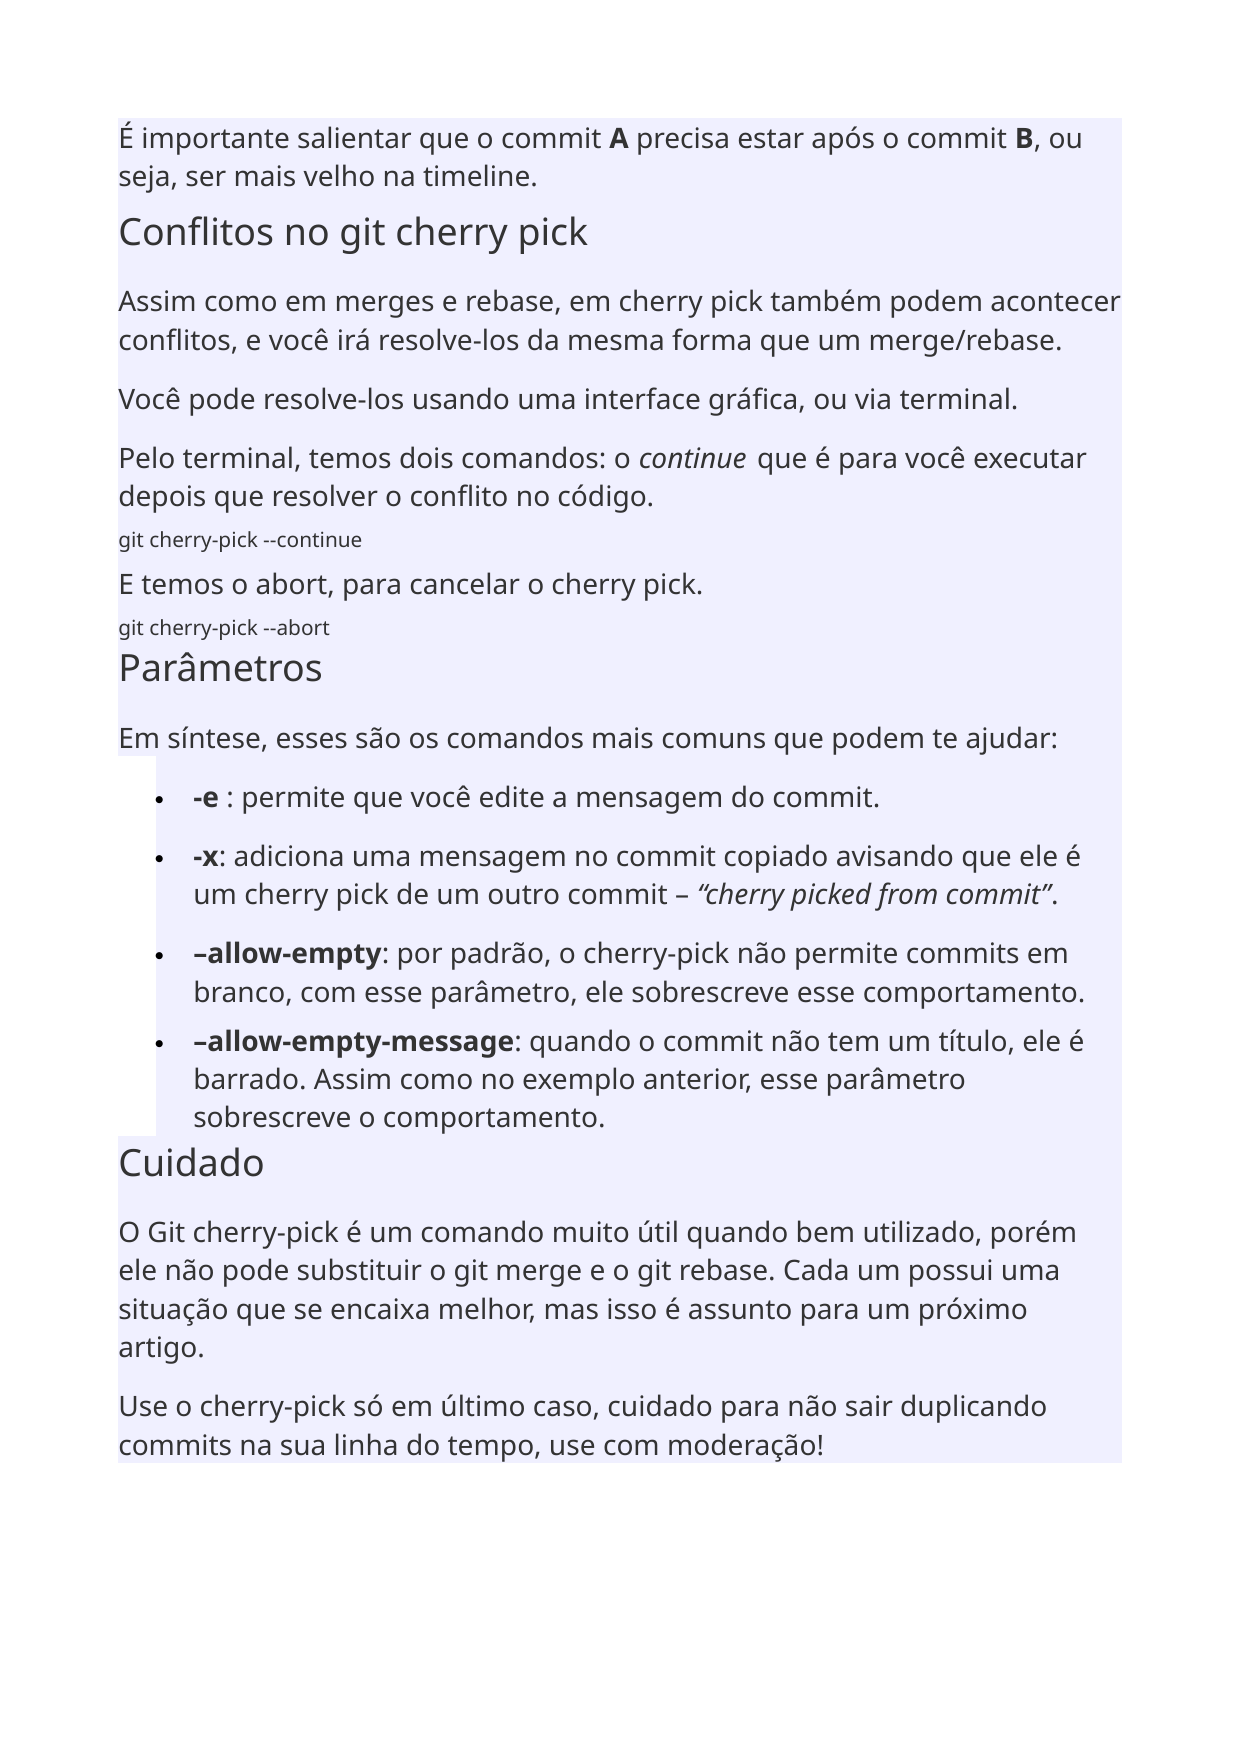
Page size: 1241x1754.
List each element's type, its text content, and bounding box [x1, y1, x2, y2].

list -x: adiciona uma mensagem no commit copiado avisando que ele é um cherry pick de um outro commit – “cherry picked from commit”. [156, 836, 1122, 913]
text É importante salientar que o commit A precisa estar após o commit B, ou seja, ser mais velho na timeline. [118, 118, 1122, 195]
list –allow-empty-message: quando o commit não tem um título, ele é barrado. Assim como no exemplo anterior, esse parâmetro sobrescreve o comportamento. [156, 1021, 1122, 1136]
text Assim como em merges e rebase, em cherry pick também podem acontecer conflitos, e você irá resolve-los da mesma forma que um merge/rebase. [118, 282, 1122, 358]
text E temos o abort, para cancelar o cherry pick. [118, 564, 1122, 603]
list -e : permite que você edite a mensagem do commit. [156, 777, 1122, 815]
subtitle Parâmetros [118, 641, 1122, 692]
text Você pode resolve-los usando uma interface gráfica, ou via terminal. [118, 379, 1122, 417]
text Em síntese, esses são os comandos mais comuns que podem te ajudar: [118, 718, 1122, 756]
subtitle Conflitos no git cherry pick [118, 205, 1122, 256]
text Use o cherry-pick só em último caso, cuidado para não sair duplicando commits na sua linha do tempo, use com moderação! [118, 1386, 1122, 1463]
text Pelo terminal, temos dois comandos: o continue que é para você executar depois que resolver o conflito no código. [118, 438, 1122, 515]
list –allow-empty: por padrão, o cherry-pick não permite commits em branco, com esse parâmetro, ele sobrescreve esse comportamento. [156, 934, 1122, 1010]
text git cherry-pick --abort [118, 613, 1122, 641]
text O Git cherry-pick é um comando muito útil quando bem utilizado, porém ele não pode substituir o git merge e o git rebase. Cada um possui uma situação que se encaixa melhor, mas isso é assunto para um próximo artigo. [118, 1212, 1122, 1366]
subtitle Cuidado [118, 1136, 1122, 1187]
text git cherry-pick --continue [118, 525, 1122, 554]
